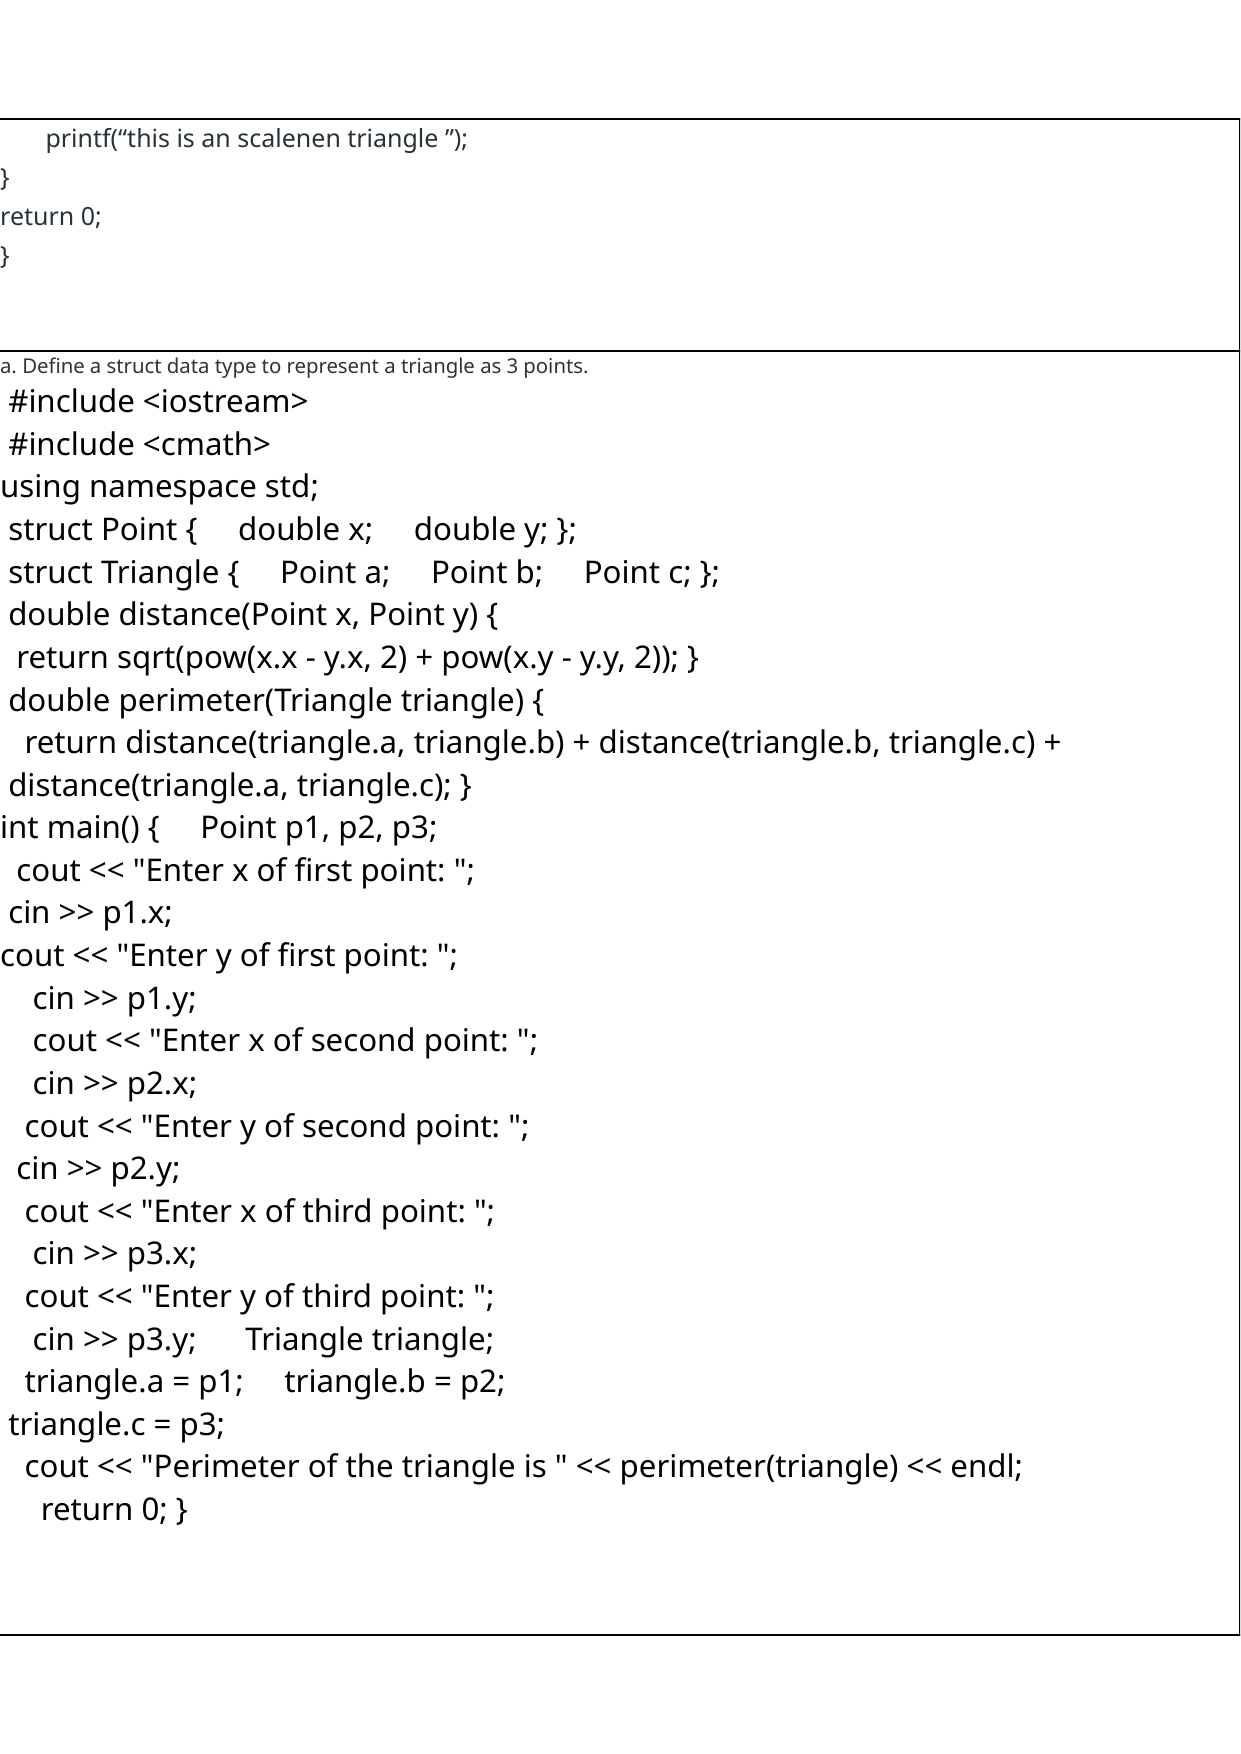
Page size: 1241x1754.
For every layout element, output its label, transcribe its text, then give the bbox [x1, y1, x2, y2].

table_cell printf(“this is an scalenen triangle ”); } return 0; } [0, 120, 1239, 349]
table_cell a. Define a struct data type to represent a triangle as 3 points. #include <iostream> #include <cmath> using namespace std; struct Point { double x; double y; }; struct Triangle { Point a; Point b; Point c; }; double distance(Point x, Point y) { return sqrt(pow(x.x - y.x, 2) + pow(x.y - y.y, 2)); } double perimeter(Triangle triangle) { return distance(triangle.a, triangle.b) + distance(triangle.b, triangle.c) + distance(triangle.a, triangle.c); } int main() { Point p1, p2, p3; cout << "Enter x of first point: "; cin >> p1.x; cout << "Enter y of first point: "; cin >> p1.y; cout << "Enter x of second point: "; cin >> p2.x; cout << "Enter y of second point: "; cin >> p2.y; cout << "Enter x of third point: "; cin >> p3.x; cout << "Enter y of third point: "; cin >> p3.y; Triangle triangle; triangle.a = p1; triangle.b = p2; triangle.c = p3; cout << "Perimeter of the triangle is " << perimeter(triangle) << endl; return 0; } b. Write a function get_triangle(), to input the three corners of a triangle and return triangle structure. Using triangle get_triangle() #include <stdio.h> typedef struct { double x; double y; } point; int main() { point A; point B; point C; A . x=5; A . y=4; printf("Enter the X and Y for Point A:"); scanf ("%lg%lg", &A.x, &A.y); printf("Enter the X and Y for Point B:"); scanf ("%lg%lg", &B.x, &B.y); printf("Enter the X and Y for Point C:"); scanf ("%lg%lg", &C.x, &C.y); printf ("The values entered for X and Y for Point A: %g\t %g\n",A.x,A.y); printf("The values entered for X and Y for Point B: %g\t %g\n",B.x,B.y); printf("The values entered for X and Y for Point C: %g\t %g\n",C.x,C.y); return 0; } c. Write a function classify(); that will analize the shape of triangle. The input should be one triangle and the result should be a pointer to a character array. Prototype is: char * classify triangle. d. Write a main program with loop which will permit user to enter a series of triangles. For each echo the input, call the classify() fuction and print the triangles shape. (isosceles 2 sides equal, equilateral all sides same, or scalene no sides are equal). The problem I am having so far is how call to classify and determine which shape it is. [0, 352, 1239, 1633]
